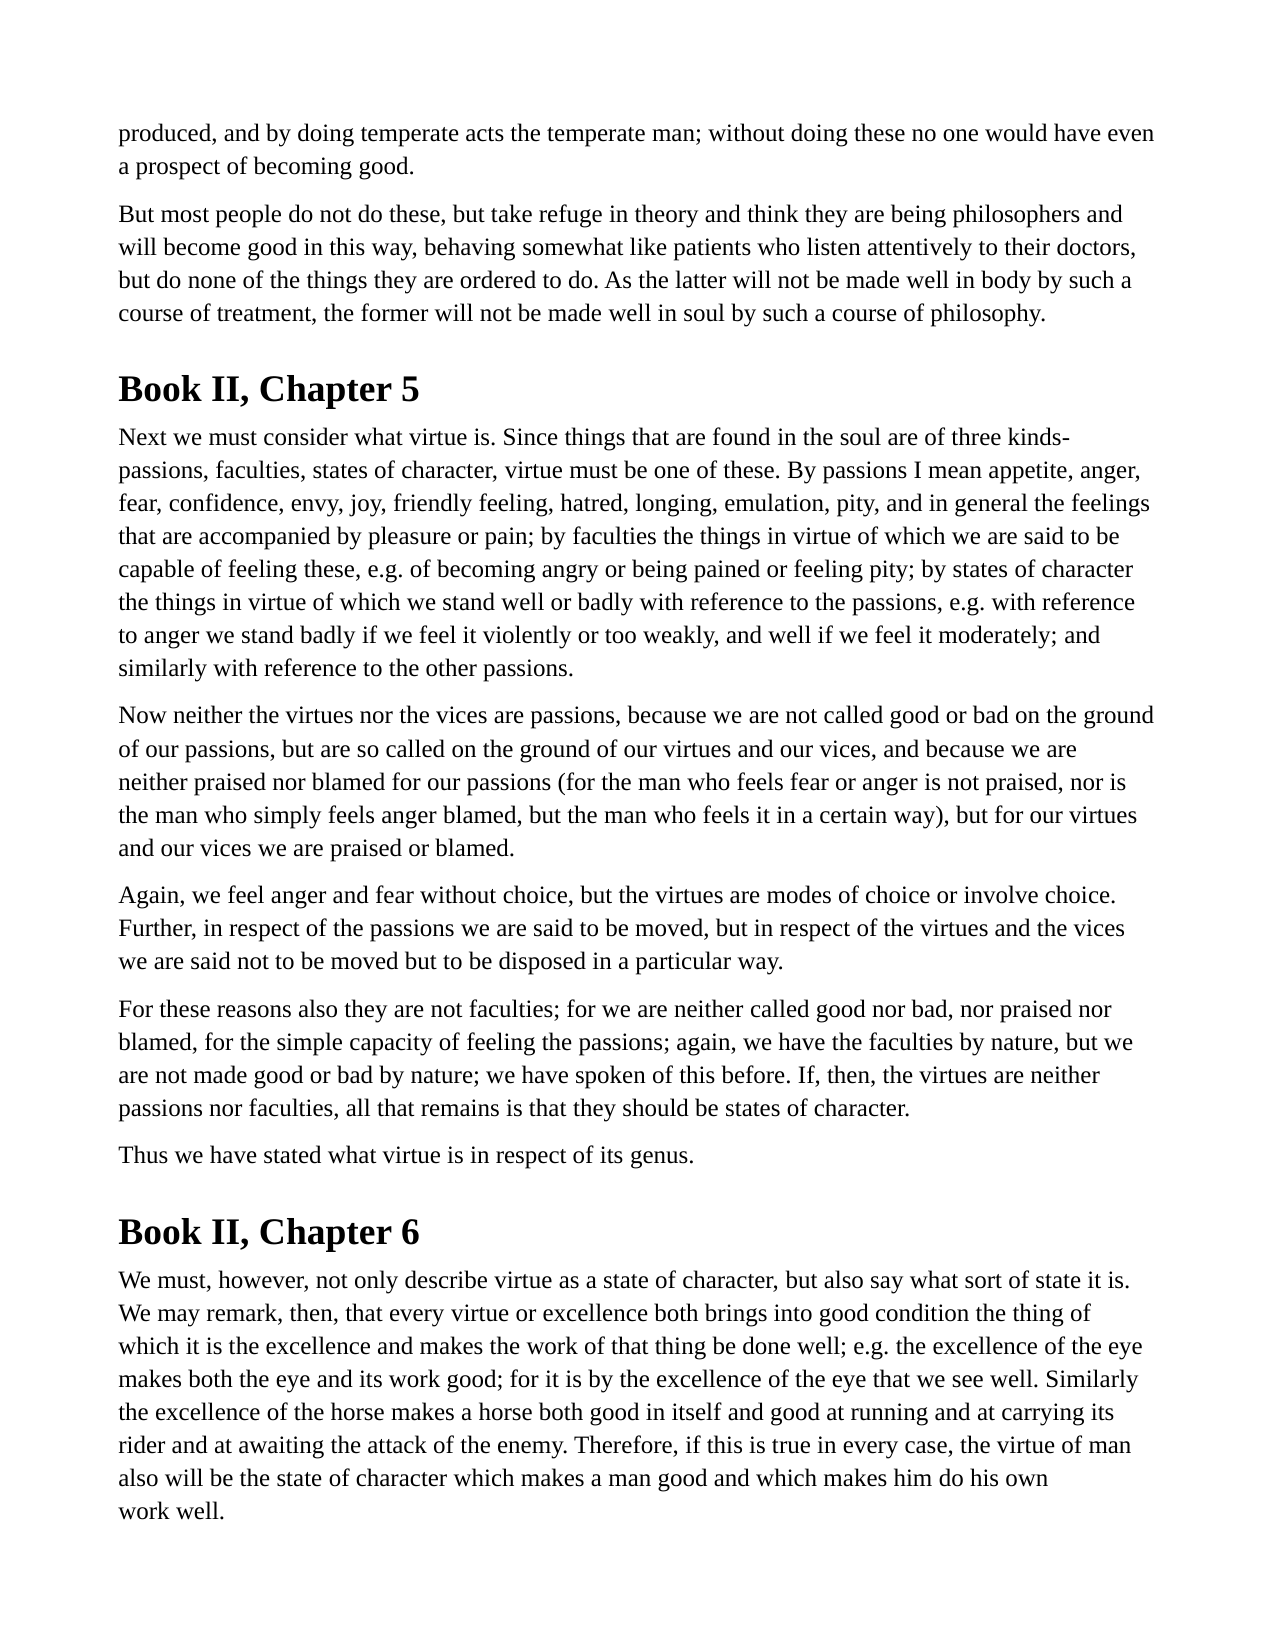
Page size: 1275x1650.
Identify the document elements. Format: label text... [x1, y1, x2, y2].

text Thus we have stated what virtue is in respect of its genus. [118, 1141, 1157, 1169]
text produced, and by doing temperate acts the temperate man; without doing these no one would have even a prospect of becoming good. [118, 118, 1157, 180]
text We must, however, not only describe virtue as a state of character, but also say what sort of state it is. We may remark, then, that every virtue or excellence both brings into good condition the thing of which it is the excellence and makes the work of that thing be done well; e.g. the excellence of the eye makes both the eye and its work good; for it is by the excellence of the eye that we see well. Similarly the excellence of the horse makes a horse both good in itself and good at running and at carrying its rider and at awaiting the attack of the enemy. Therefore, if this is true in every case, the virtue of man also will be the state of character which makes a man good and which makes him do his own work well. [118, 1265, 1157, 1524]
text Again, we feel anger and fear without choice, but the virtues are modes of choice or involve choice. Further, in respect of the passions we are said to be moved, but in respect of the virtues and the vices we are said not to be moved but to be disposed in a particular way. [118, 880, 1157, 975]
text Now neither the virtues nor the vices are passions, because we are not called good or bad on the ground of our passions, but are so called on the ground of our virtues and our vices, and because we are neither praised nor blamed for our passions (for the man who feels fear or anger is not praised, nor is the man who simply feels anger blamed, but the man who feels it in a certain way), but for our virtues and our vices we are praised or blamed. [118, 701, 1157, 861]
text For these reasons also they are not faculties; for we are neither called good nor bad, nor praised nor blamed, for the simple capacity of feeling the passions; again, we have the faculties by nature, but we are not made good or bad by nature; we have spoken of this before. If, then, the virtues are neither passions nor faculties, all that remains is that they should be states of character. [118, 994, 1157, 1122]
subtitle Book II, Chapter 6 [118, 1209, 1157, 1252]
text Next we must consider what virtue is. Since things that are found in the soul are of three kinds- passions, faculties, states of character, virtue must be one of these. By passions I mean appetite, anger, fear, confidence, envy, joy, friendly feeling, hatred, longing, emulation, pity, and in general the feelings that are accompanied by pleasure or pain; by faculties the things in virtue of which we are said to be capable of feeling these, e.g. of becoming angry or being pained or feeling pity; by states of character the things in virtue of which we stand well or badly with reference to the passions, e.g. with reference to anger we stand badly if we feel it violently or too weakly, and well if we feel it moderately; and similarly with reference to the other passions. [118, 422, 1157, 682]
subtitle Book II, Chapter 5 [118, 366, 1157, 409]
text But most people do not do these, but take refuge in theory and think they are being philosophers and will become good in this way, behaving somewhat like patients who listen attentively to their doctors, but do none of the things they are ordered to do. As the latter will not be made well in body by such a course of treatment, the former will not be made well in soul by such a course of philosophy. [118, 199, 1157, 327]
